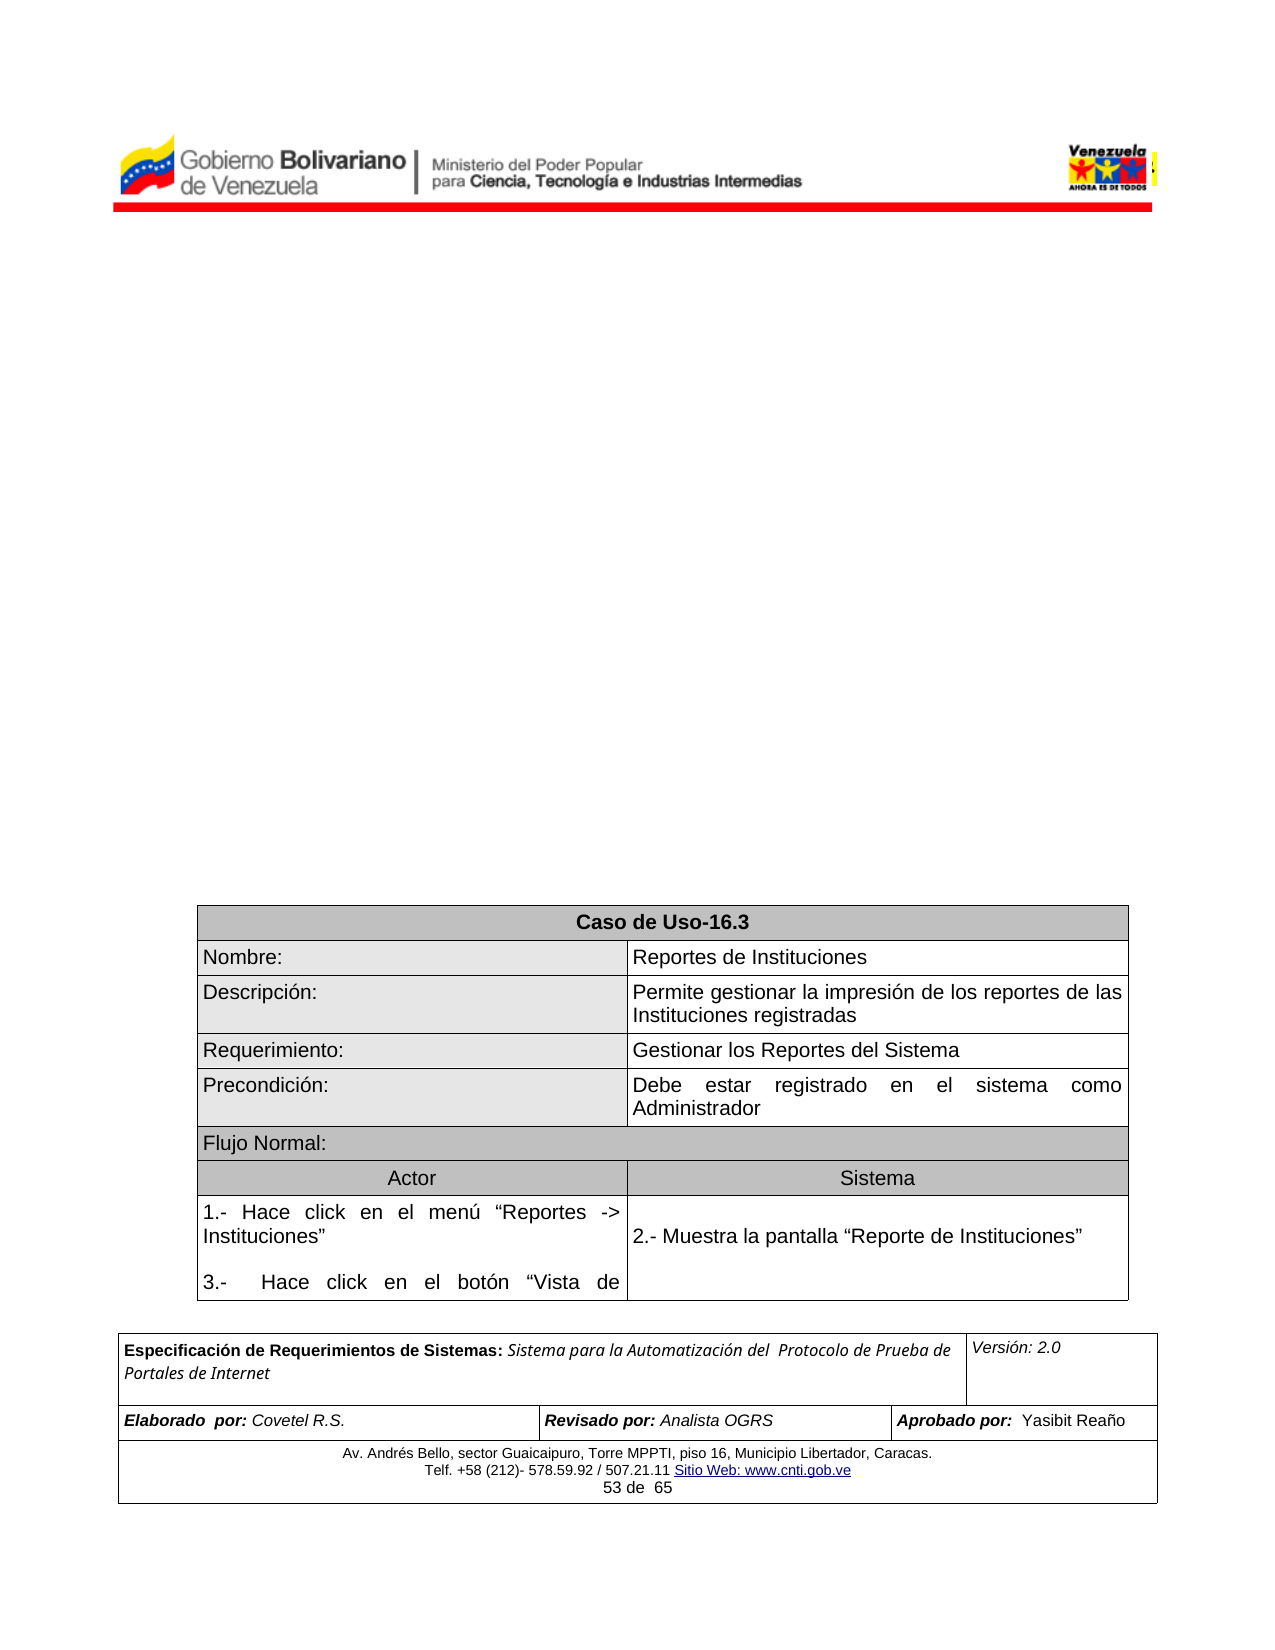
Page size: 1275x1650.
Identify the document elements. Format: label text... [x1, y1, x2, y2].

table_cell Requerimiento: [198, 1034, 627, 1067]
table_cell 2.- Muestra la pantalla “Reporte de Instituciones” [628, 1196, 1128, 1299]
table_cell Debe estar registrado en el sistema como Administrador [628, 1069, 1128, 1126]
table_cell Actor [198, 1161, 627, 1195]
table_header Caso de Uso-16.3 [198, 906, 1128, 940]
table_cell Descripción: [198, 976, 627, 1033]
table_cell Permite gestionar la impresión de los reportes de las Instituciones registradas [628, 976, 1128, 1033]
table_cell Flujo Normal: [198, 1127, 1128, 1160]
picture [113, 126, 1153, 212]
table_cell 1.- Hace click en el menú “Reportes -> Instituciones” 3.- Hace click en el botón “Vista de [198, 1196, 627, 1299]
table_cell Reportes de Instituciones [628, 941, 1128, 975]
table_cell Nombre: [198, 941, 627, 975]
table_cell Gestionar los Reportes del Sistema [628, 1034, 1128, 1067]
table_cell Sistema [628, 1161, 1128, 1195]
table_cell Precondición: [198, 1069, 627, 1126]
